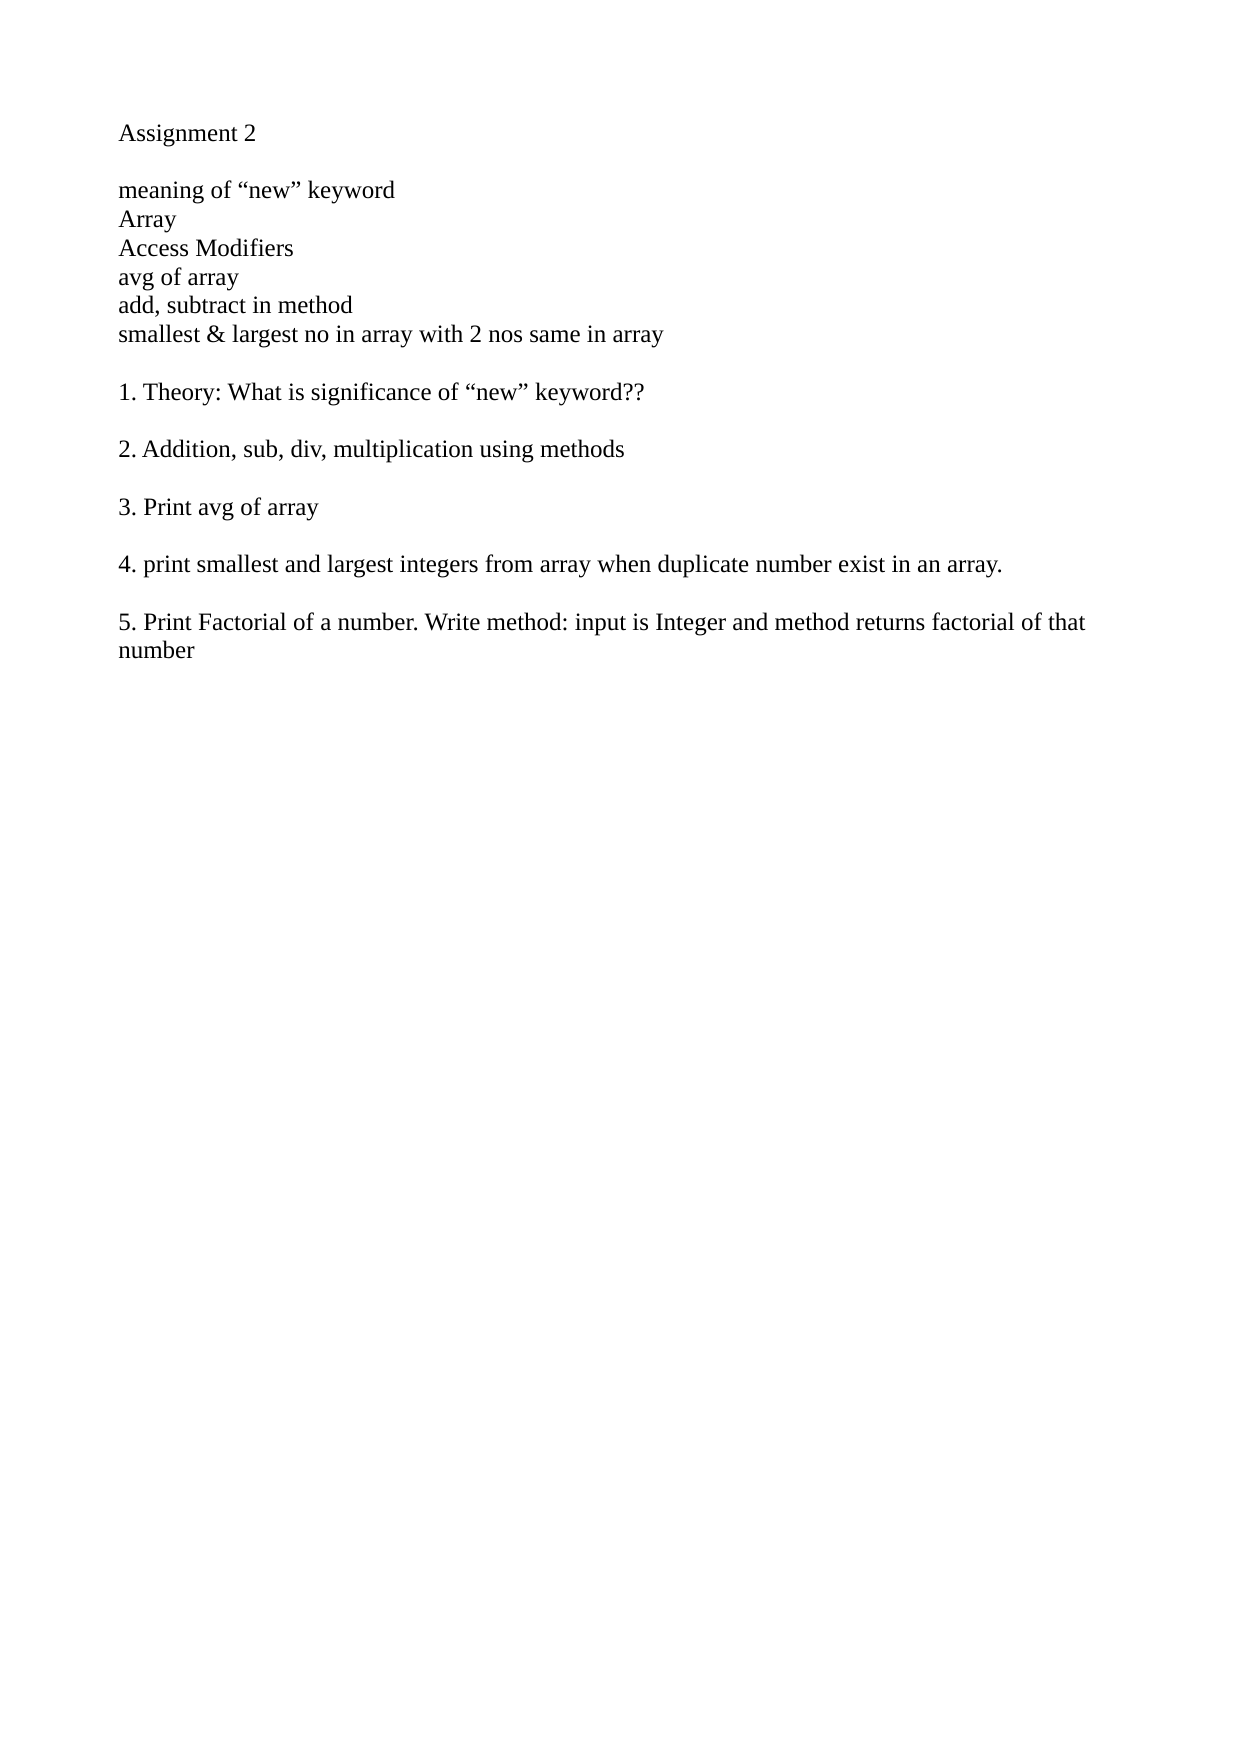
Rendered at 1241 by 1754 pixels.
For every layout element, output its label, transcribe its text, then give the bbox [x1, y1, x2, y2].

text Access Modifiers [118, 233, 1122, 262]
text 5. Print Factorial of a number. Write method: input is Integer and method returns factorial of that number [118, 607, 1122, 664]
text 2. Addition, sub, div, multiplication using methods [118, 434, 1122, 463]
text 4. print smallest and largest integers from array when duplicate number exist in an array. [118, 549, 1122, 578]
text Assignment 2 [118, 118, 1122, 147]
text add, subtract in method [118, 291, 1122, 319]
text 3. Print avg of array [118, 492, 1122, 521]
text avg of array [118, 262, 1122, 291]
text 1. Theory: What is significance of “new” keyword?? [118, 377, 1122, 406]
text Array [118, 204, 1122, 233]
text meaning of “new” keyword [118, 176, 1122, 204]
text smallest & largest no in array with 2 nos same in array [118, 319, 1122, 348]
